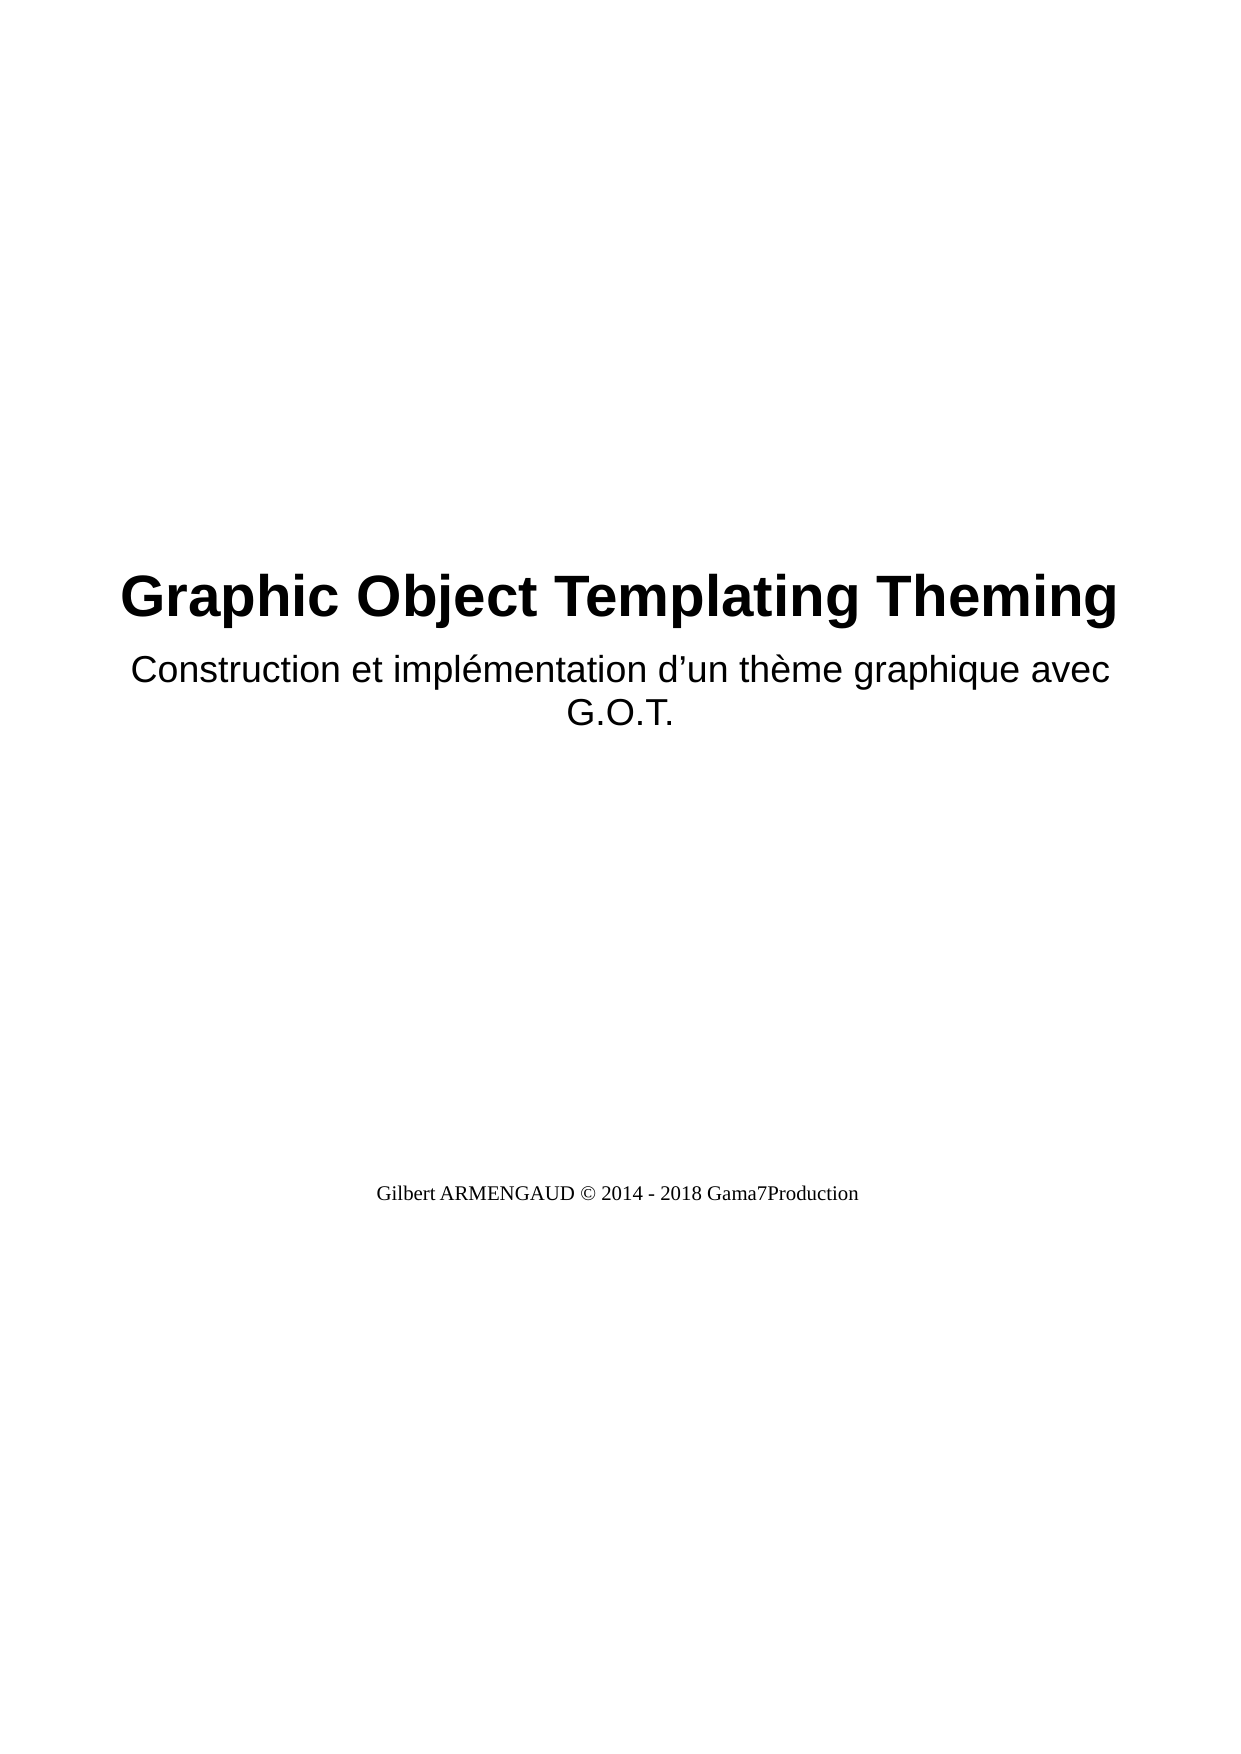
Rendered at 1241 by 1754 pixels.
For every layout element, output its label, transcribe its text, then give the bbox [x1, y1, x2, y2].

subtitle Construction et implémentation d’un thème graphique avec G.O.T. [118, 647, 1122, 733]
title Graphic Object Templating Theming [118, 561, 1122, 628]
text Gilbert ARMENGAUD © 2014 - 2018 Gama7Production [118, 1180, 1122, 1204]
